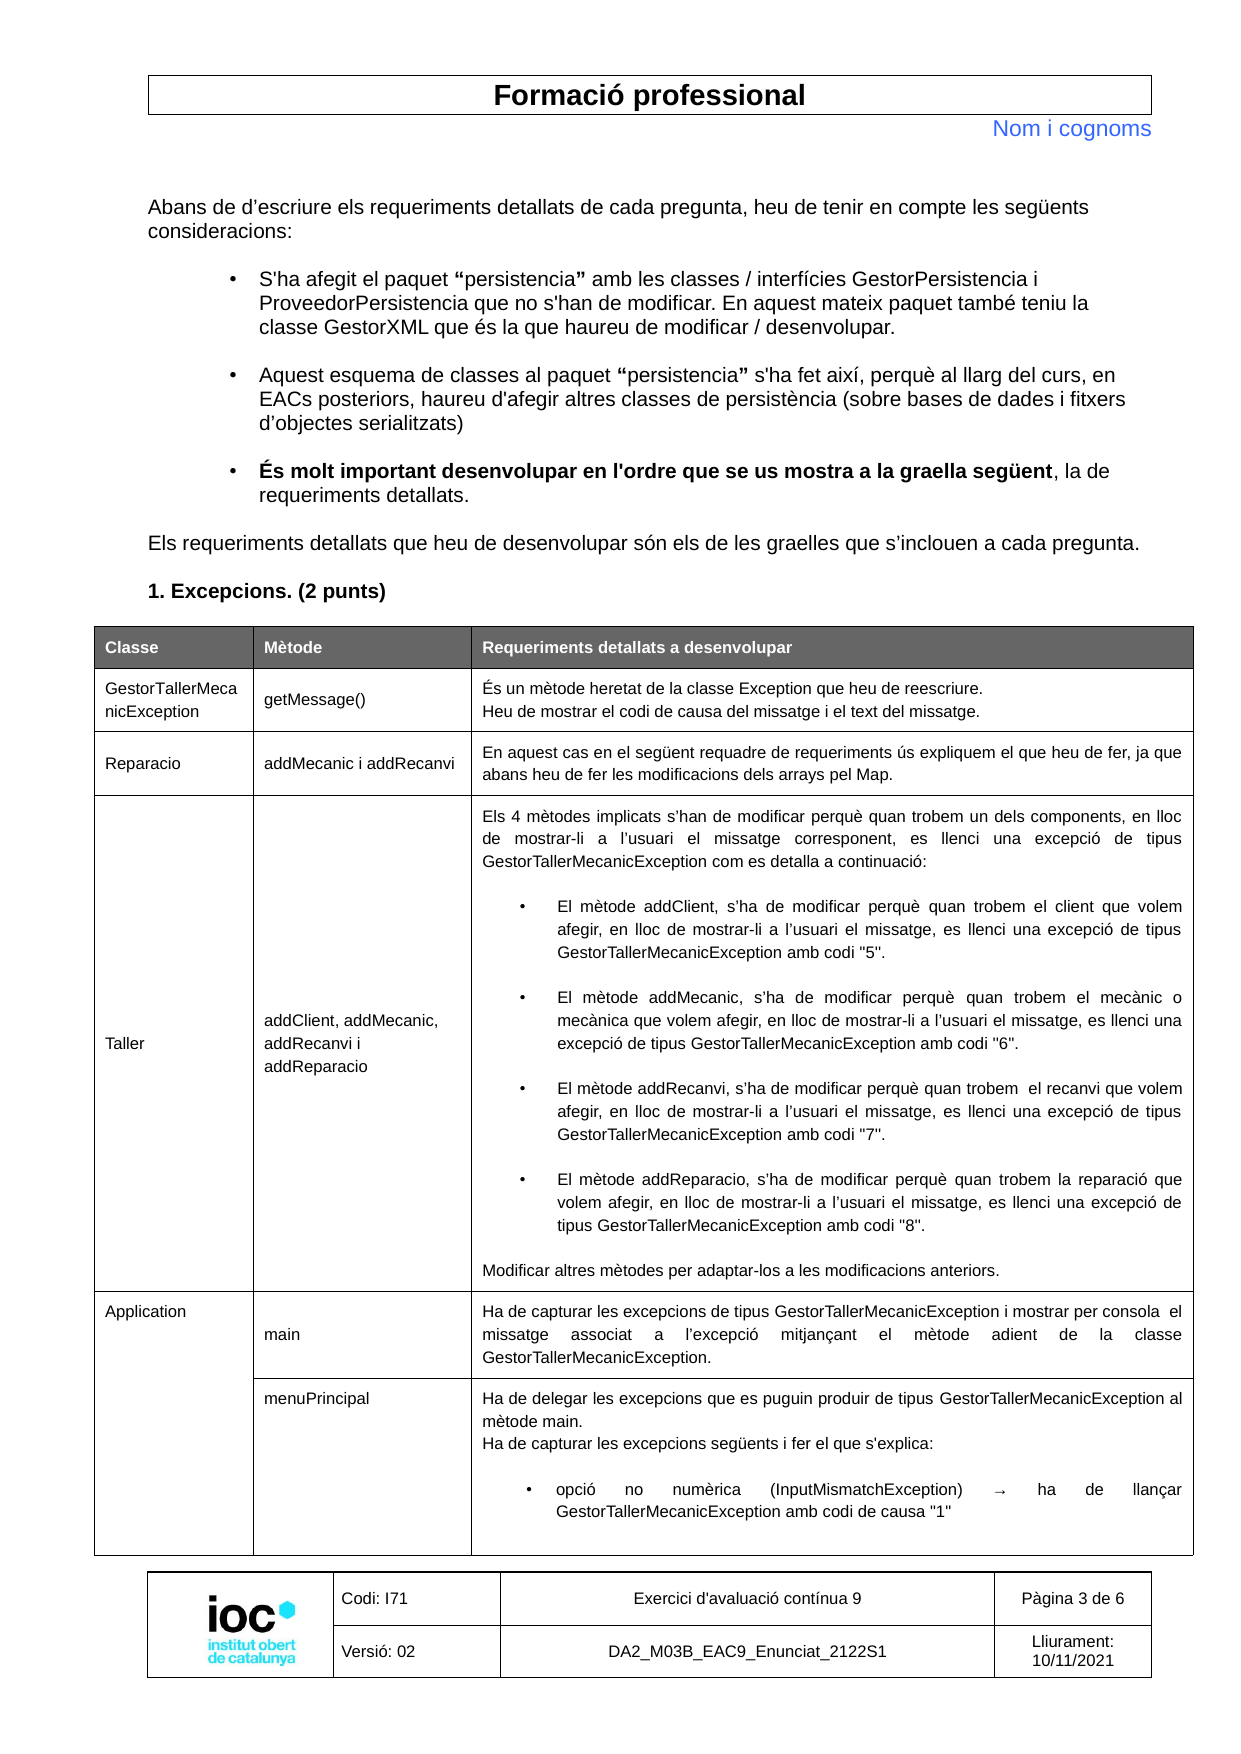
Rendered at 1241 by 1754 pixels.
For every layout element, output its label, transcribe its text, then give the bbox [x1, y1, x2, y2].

text Els requeriments detallats que heu de desenvolupar són els de les graelles que s’inclouen a cada pregunta. [148, 531, 1151, 554]
list Aquest esquema de classes al paquet “persistencia” s'ha fet així, perquè al llarg del curs, en EACs posteriors, haureu d'afegir altres classes de persistència (sobre bases de dades i fitxers d’objectes serialitzats) [229, 363, 1151, 435]
picture [195, 1581, 309, 1677]
table_cell Ha de delegar les excepcions que es puguin produir de tipus GestorTallerMecanicException al mètode main. Ha de capturar les excepcions següents i fer el que s'explica: opció no numèrica (InputMismatchException) → ha de llançar GestorTallerMecanicException amb codi de causa "1" superació del màxim de components de l'array (ArrayIndexOutOfBoundsException) → ha de llançar GestorTallerMecanicException amb codi de causa "9" [472, 1379, 1193, 1555]
table_cell addMecanic i addRecanvi [254, 732, 471, 795]
table_cell GestorTallerMecanicException [95, 669, 253, 731]
table_header Mètode [254, 627, 471, 668]
table_cell En aquest cas en el següent requadre de requeriments ús expliquem el que heu de fer, ja que abans heu de fer les modificacions dels arrays pel Map. [472, 732, 1193, 795]
text 1. Excepcions. (2 punts) [148, 578, 1151, 602]
table_cell És un mètode heretat de la classe Exception que heu de reescriure. Heu de mostrar el codi de causa del missatge i el text del missatge. [472, 669, 1193, 731]
table_cell main [254, 1292, 471, 1378]
text Abans de d’escriure els requeriments detallats de cada pregunta, heu de tenir en compte les següents consideracions: [148, 195, 1151, 243]
table_cell Application [95, 1292, 253, 1555]
table_header Classe [95, 627, 253, 668]
table_cell Ha de capturar les excepcions de tipus GestorTallerMecanicException i mostrar per consola el missatge associat a l’excepció mitjançant el mètode adient de la classe GestorTallerMecanicException. [472, 1292, 1193, 1378]
table_cell Reparacio [95, 732, 253, 795]
table_cell menuPrincipal [254, 1379, 471, 1555]
table_cell Els 4 mètodes implicats s’han de modificar perquè quan trobem un dels components, en lloc de mostrar-li a l’usuari el missatge corresponent, es llenci una excepció de tipus GestorTallerMecanicException com es detalla a continuació: El mètode addClient, s’ha de modificar perquè quan trobem el client que volem afegir, en lloc de mostrar-li a l’usuari el missatge, es llenci una excepció de tipus GestorTallerMecanicException amb codi ''5''. El mètode addMecanic, s’ha de modificar perquè quan trobem el mecànic o mecànica que volem afegir, en lloc de mostrar-li a l’usuari el missatge, es llenci una excepció de tipus GestorTallerMecanicException amb codi ''6''. El mètode addRecanvi, s’ha de modificar perquè quan trobem el recanvi que volem afegir, en lloc de mostrar-li a l’usuari el missatge, es llenci una excepció de tipus GestorTallerMecanicException amb codi ''7''. El mètode addReparacio, s’ha de modificar perquè quan trobem la reparació que volem afegir, en lloc de mostrar-li a l’usuari el missatge, es llenci una excepció de tipus GestorTallerMecanicException amb codi ''8''. Modificar altres mètodes per adaptar-los a les modificacions anteriors. [472, 796, 1193, 1291]
table_header Requeriments detallats a desenvolupar [472, 627, 1193, 668]
list És molt important desenvolupar en l'ordre que se us mostra a la graella següent, la de requeriments detallats. [229, 459, 1151, 507]
table_cell getMessage() [254, 669, 471, 731]
table_cell addClient, addMecanic, addRecanvi i addReparacio [254, 796, 471, 1291]
list S'ha afegit el paquet “persistencia” amb les classes / interfícies GestorPersistencia i ProveedorPersistencia que no s'han de modificar. En aquest mateix paquet també teniu la classe GestorXML que és la que haureu de modificar / desenvolupar. [229, 267, 1151, 339]
table_cell Taller [95, 796, 253, 1291]
